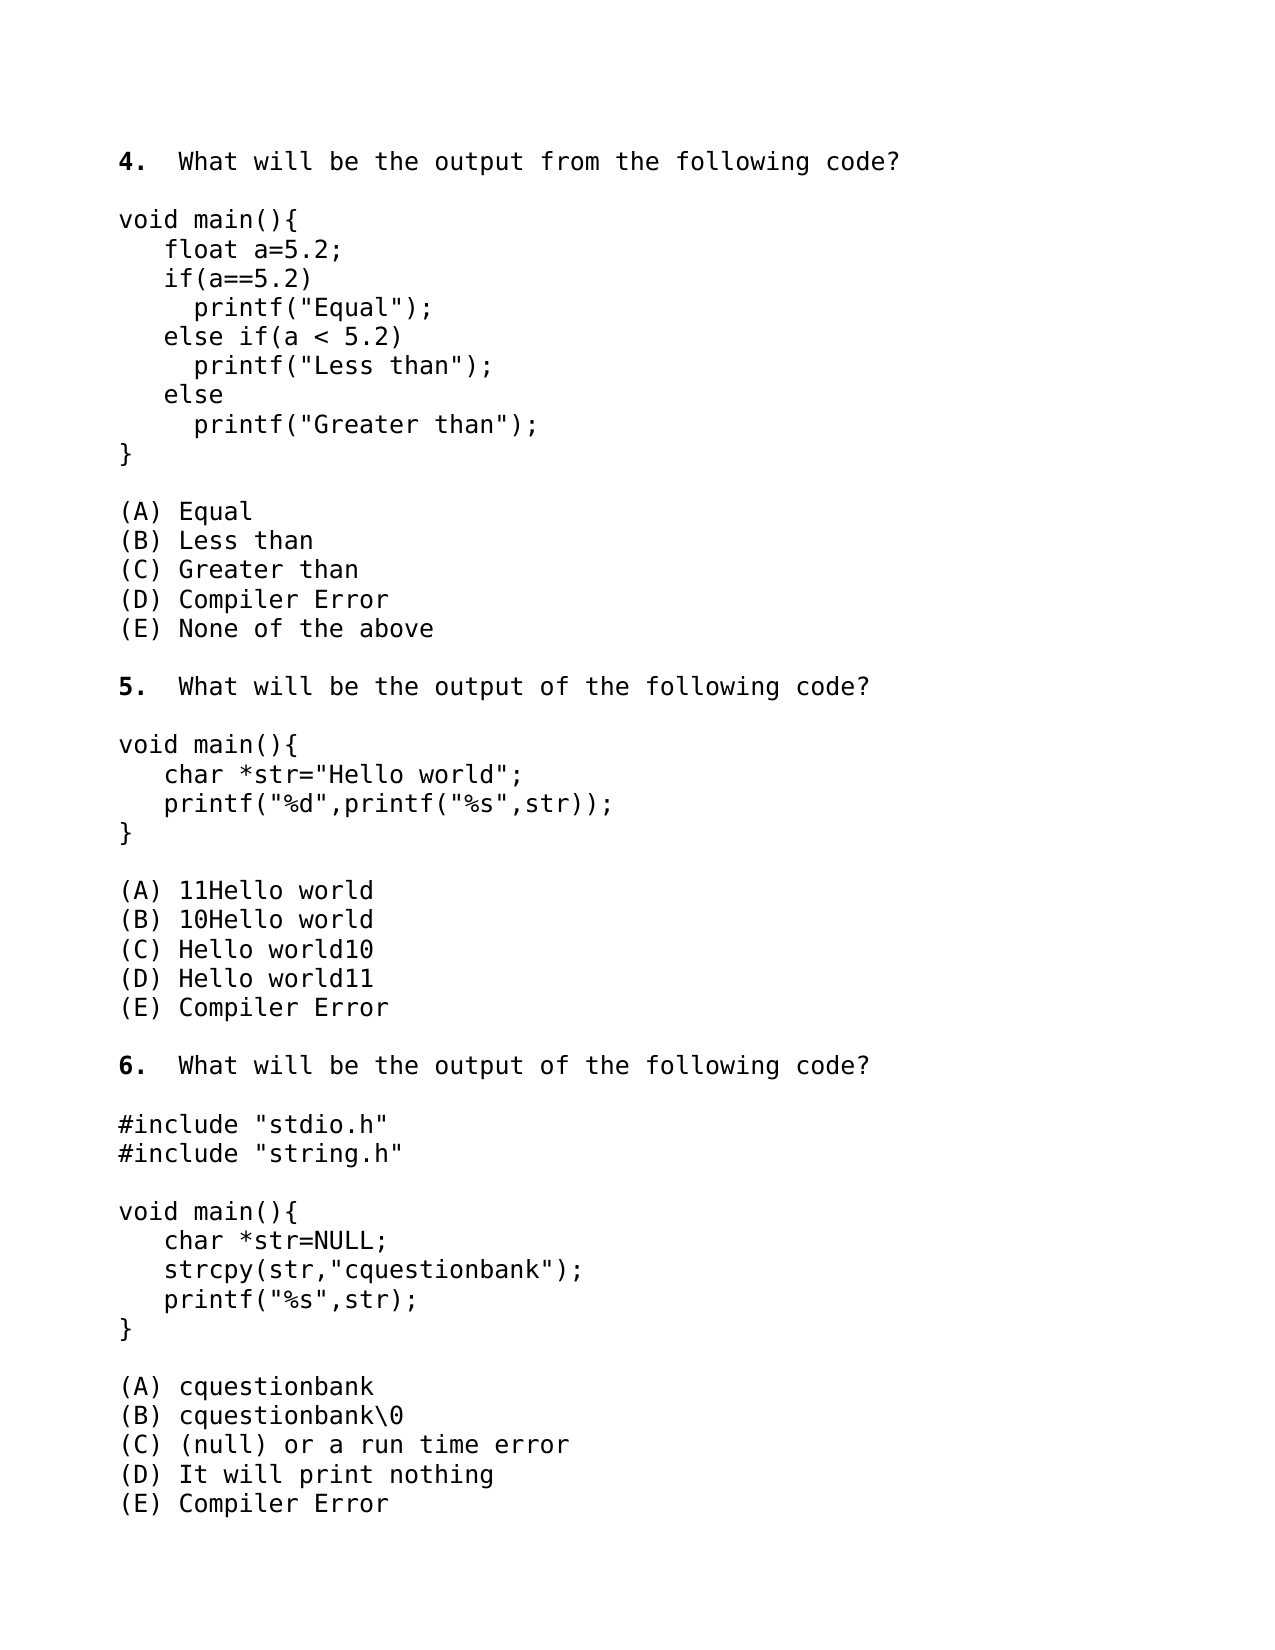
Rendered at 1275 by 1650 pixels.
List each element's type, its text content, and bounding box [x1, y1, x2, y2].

text void main(){ [118, 206, 1157, 235]
text if(a==5.2) [118, 264, 1157, 293]
text } [118, 439, 1157, 468]
text (E) Compiler Error [118, 993, 1157, 1022]
text #include "stdio.h" [118, 1110, 1157, 1139]
text (B) Less than [118, 526, 1157, 556]
text (C) (null) or a run time error [118, 1431, 1157, 1460]
text printf("%d",printf("%s",str)); [118, 789, 1157, 818]
text char *str=NULL; [118, 1226, 1157, 1256]
text (C) Hello world10 [118, 935, 1157, 964]
text (D) Compiler Error [118, 585, 1157, 614]
text (C) Greater than [118, 556, 1157, 585]
text } [118, 1314, 1157, 1343]
text (E) Compiler Error [118, 1489, 1157, 1518]
text char *str="Hello world"; [118, 760, 1157, 789]
text printf("Less than"); [118, 351, 1157, 381]
text printf("Greater than"); [118, 410, 1157, 439]
text 4. What will be the output from the following code? [118, 147, 1157, 176]
text (A) Equal [118, 497, 1157, 526]
text else if(a < 5.2) [118, 322, 1157, 351]
text printf("%s",str); [118, 1285, 1157, 1314]
text (B) cquestionbank\0 [118, 1401, 1157, 1431]
text #include "string.h" [118, 1139, 1157, 1168]
text (D) Hello world11 [118, 964, 1157, 993]
text } [118, 818, 1157, 847]
text 6. What will be the output of the following code? [118, 1051, 1157, 1081]
text (A) 11Hello world [118, 876, 1157, 906]
text strcpy(str,"cquestionbank"); [118, 1256, 1157, 1285]
text (E) None of the above [118, 614, 1157, 643]
text (D) It will print nothing [118, 1460, 1157, 1489]
text void main(){ [118, 1197, 1157, 1226]
text (B) 10Hello world [118, 906, 1157, 935]
text float a=5.2; [118, 235, 1157, 264]
text void main(){ [118, 731, 1157, 760]
text 5. What will be the output of the following code? [118, 672, 1157, 701]
text else [118, 381, 1157, 410]
text printf("Equal"); [118, 293, 1157, 322]
text (A) cquestionbank [118, 1372, 1157, 1401]
